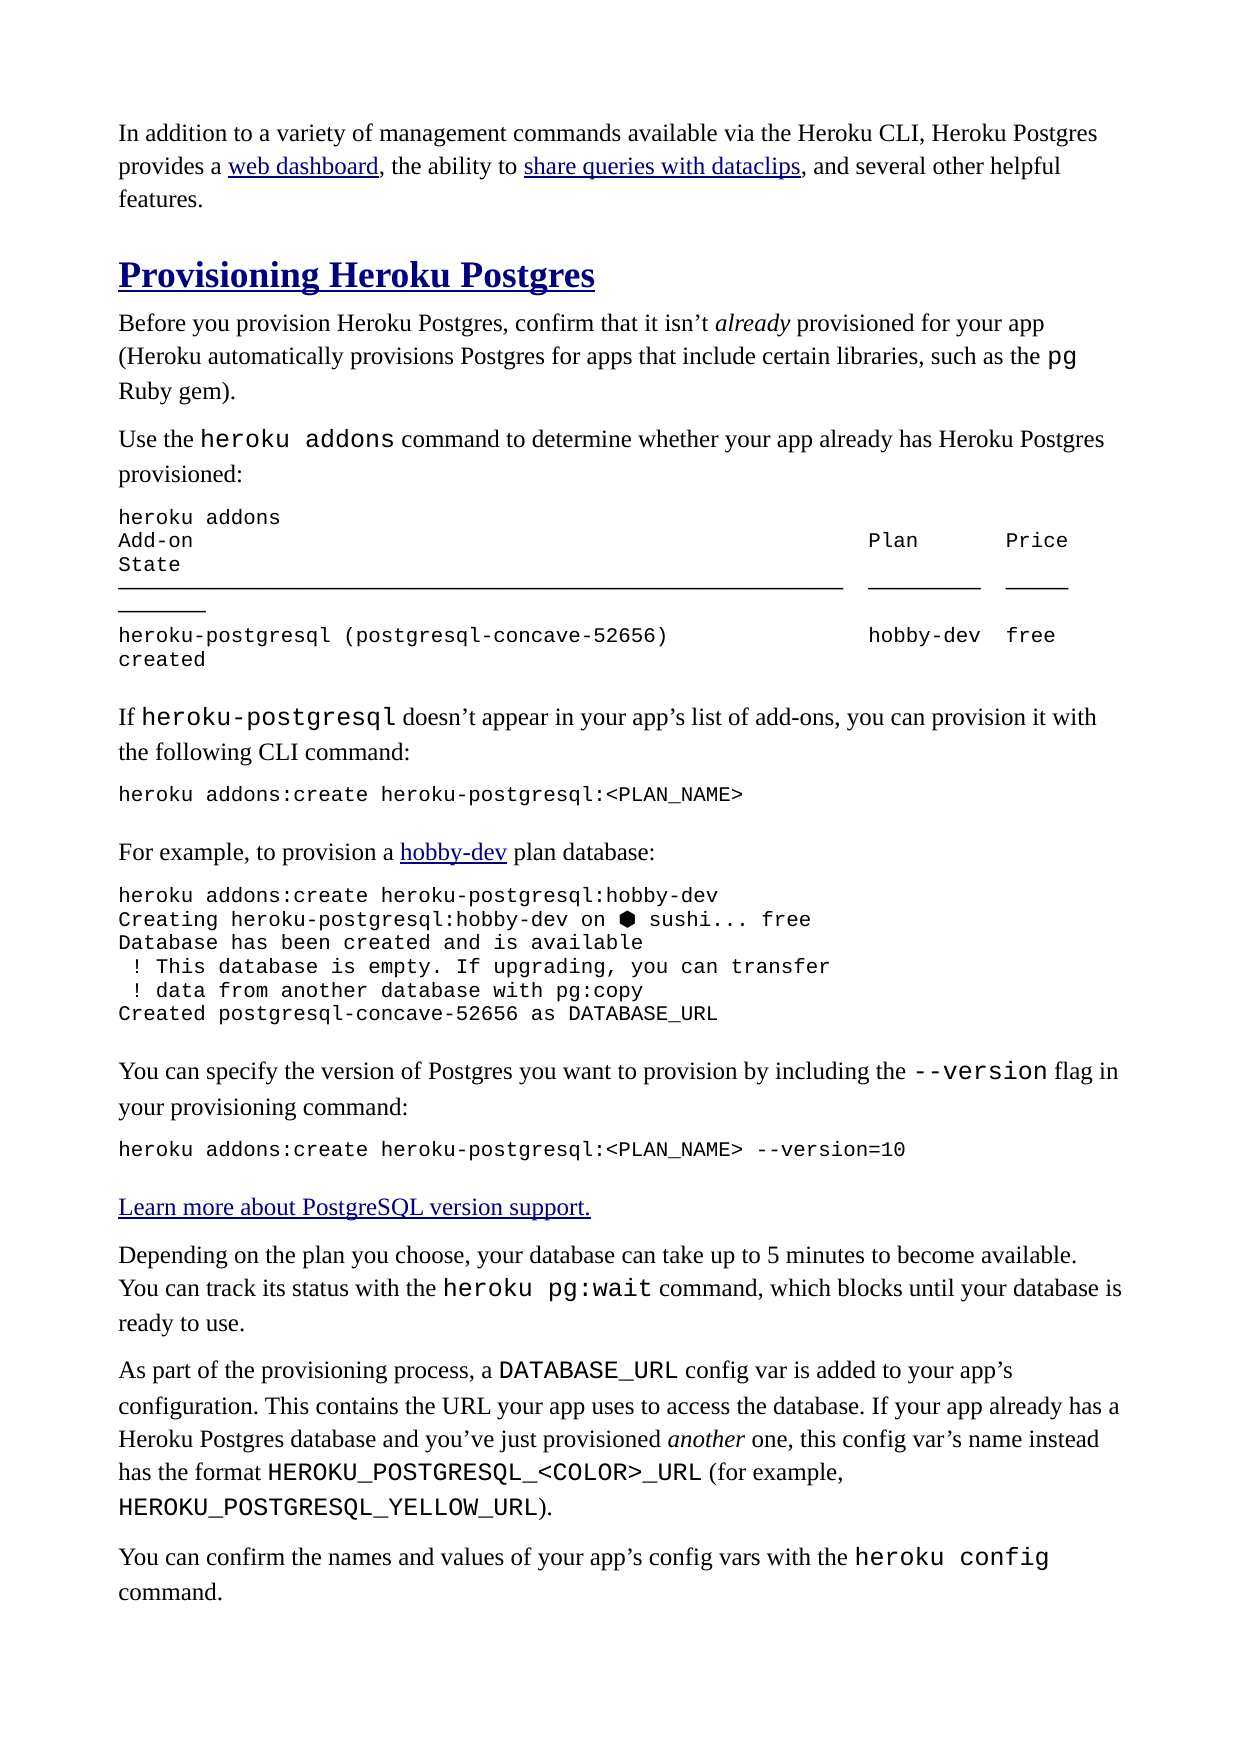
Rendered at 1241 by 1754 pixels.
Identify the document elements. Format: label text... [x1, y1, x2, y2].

text Created postgresql-concave-52656 as DATABASE_URL [118, 1003, 1122, 1027]
text heroku addons:create heroku-postgresql:<PLAN_NAME> [118, 784, 1122, 808]
text Use the heroku addons command to determine whether your app already has Heroku Postgres provisioned: [118, 424, 1122, 488]
text ! data from another database with pg:copy [118, 980, 1122, 1003]
text heroku addons:create heroku-postgresql:<PLAN_NAME> --version=10 [118, 1139, 1122, 1163]
text For example, to provision a hobby-dev plan database: [118, 837, 1122, 866]
text You can confirm the names and values of your app’s config vars with the heroku config command. [118, 1542, 1122, 1606]
text You can specify the version of Postgres you want to provision by including the --version flag in your provisioning command: [118, 1056, 1122, 1120]
text Creating heroku-postgresql:hobby-dev on ⬢ sushi... free [118, 909, 1122, 932]
text As part of the provisioning process, a DATABASE_URL config var is added to your app’s configuration. This contains the URL your app uses to access the database. If your app already has a Heroku Postgres database and you’ve just provisioned another one, this config var’s name instead has the format HEROKU_POSTGRESQL_<COLOR>_URL (for example, HEROKU_POSTGRESQL_YELLOW_URL). [118, 1356, 1122, 1523]
text Learn more about PostgreSQL version support. [118, 1192, 1122, 1221]
subtitle Provisioning Heroku Postgres [118, 253, 1122, 296]
text heroku-postgresql (postgresql-concave-52656) hobby-dev free created [118, 625, 1122, 672]
text Before you provision Heroku Postgres, confirm that it isn’t already provisioned for your app (Heroku automatically provisions Postgres for apps that include certain libraries, such as the pg Ruby gem). [118, 308, 1122, 405]
text Add-on Plan Price State [118, 530, 1122, 578]
text Database has been created and is available [118, 932, 1122, 956]
text heroku addons:create heroku-postgresql:hobby-dev [118, 885, 1122, 909]
text Depending on the plan you choose, your database can take up to 5 minutes to become available. You can track its status with the heroku pg:wait command, which blocks until your database is ready to use. [118, 1240, 1122, 1337]
text In addition to a variety of management commands available via the Heroku CLI, Heroku Postgres provides a web dashboard, the ability to share queries with dataclips, and several other helpful features. [118, 118, 1122, 213]
text heroku addons [118, 507, 1122, 530]
text If heroku-postgresql doesn’t appear in your app’s list of add-ons, you can provision it with the following CLI command: [118, 702, 1122, 766]
text ────────────────────────────────────────────────────────── ───────── ───── ─────── [118, 578, 1122, 625]
text ! This database is empty. If upgrading, you can transfer [118, 956, 1122, 980]
